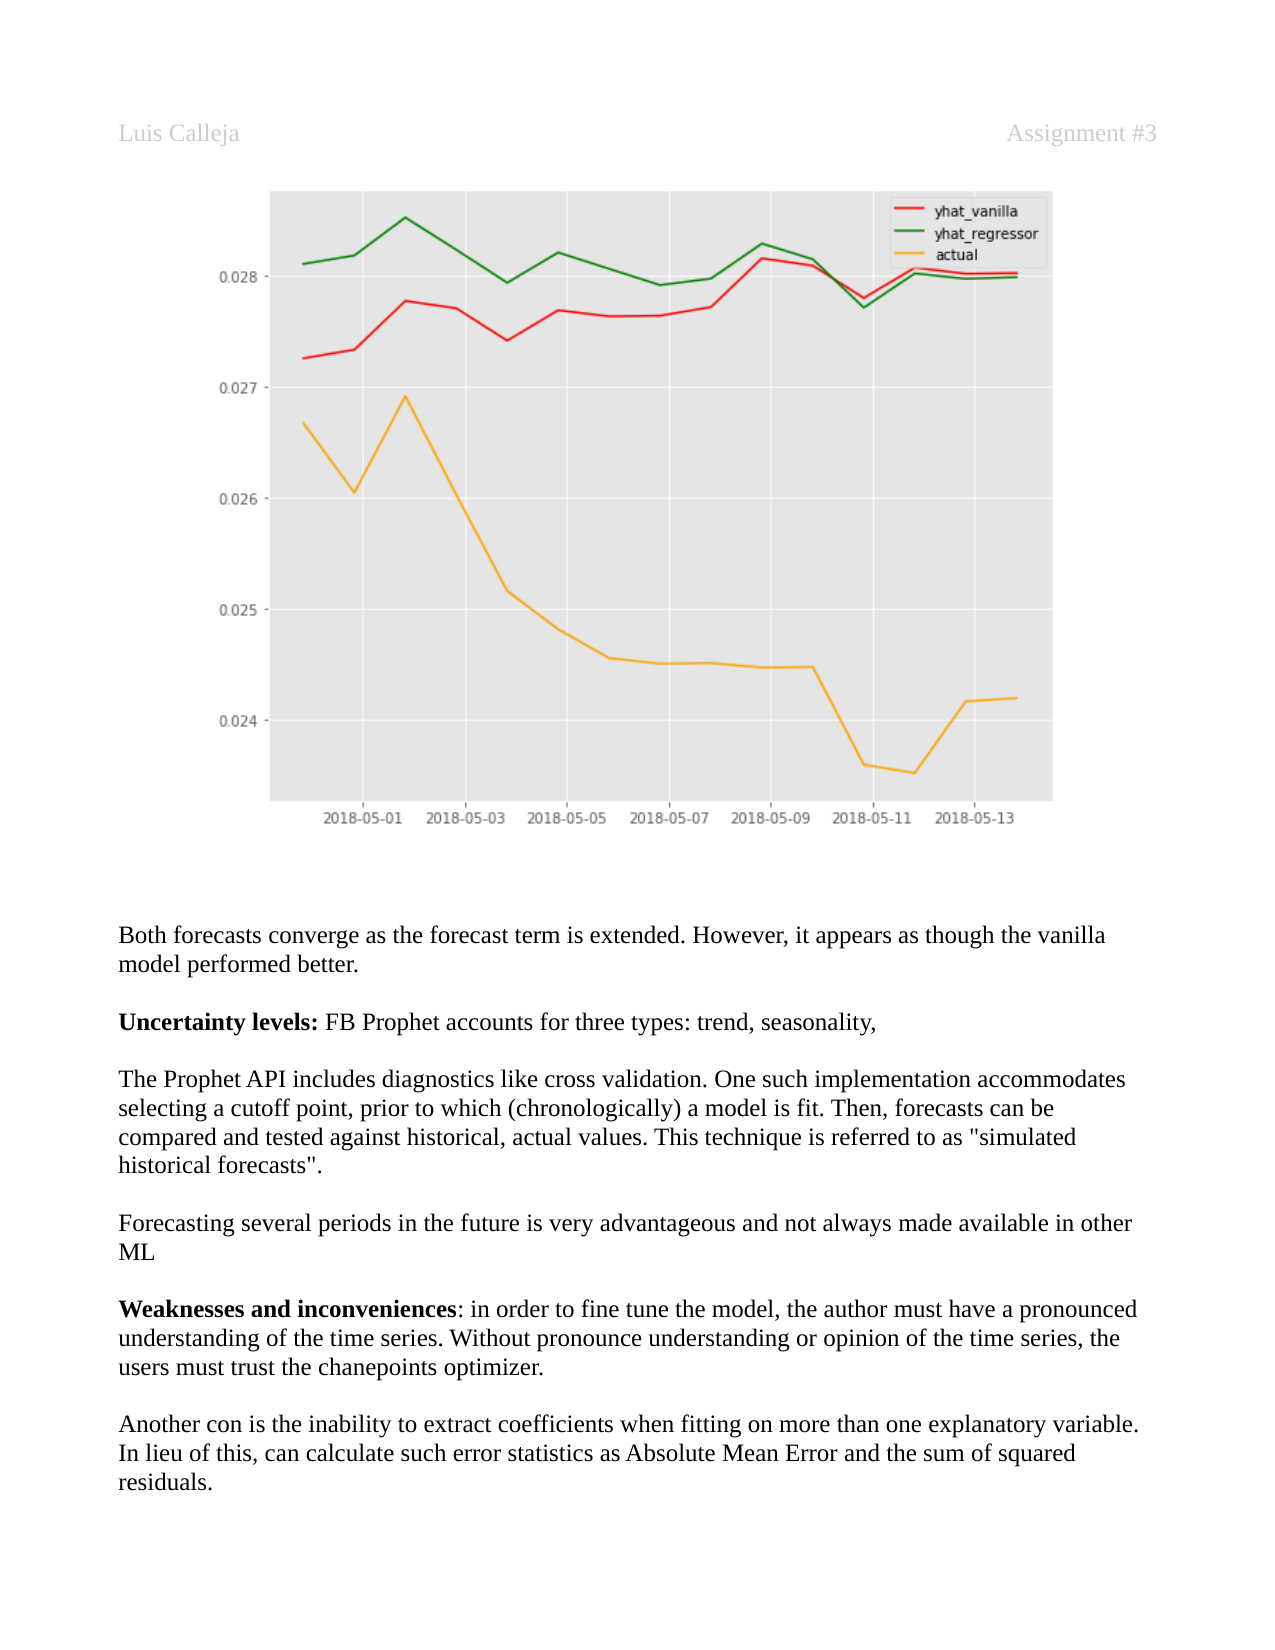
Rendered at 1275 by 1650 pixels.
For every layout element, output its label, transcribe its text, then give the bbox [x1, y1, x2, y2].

text Both forecasts converge as the forecast term is extended. However, it appears as though the vanilla model performed better. [118, 921, 1157, 978]
text Uncertainty levels: FB Prophet accounts for three types: trend, seasonality, [118, 1007, 1157, 1036]
text Weaknesses and inconveniences: in order to fine tune the model, the author must have a pronounced understanding of the time series. Without pronounce understanding or opinion of the time series, the users must trust the chanepoints optimizer. [118, 1294, 1157, 1381]
text Another con is the inability to extract coefficients when fitting on more than one explanatory variable. In lieu of this, can calculate such error statistics as Absolute Mean Error and the sum of squared residuals. [118, 1409, 1157, 1496]
picture [208, 176, 1067, 835]
text The Prophet API includes diagnostics like cross validation. One such implementation accommodates selecting a cutoff point, prior to which (chronologically) a model is fit. Then, forecasts can be compared and tested against historical, actual values. This technique is referred to as "simulated historical forecasts". [118, 1064, 1157, 1179]
text Forecasting several periods in the future is very advantageous and not always made available in other ML [118, 1208, 1157, 1266]
